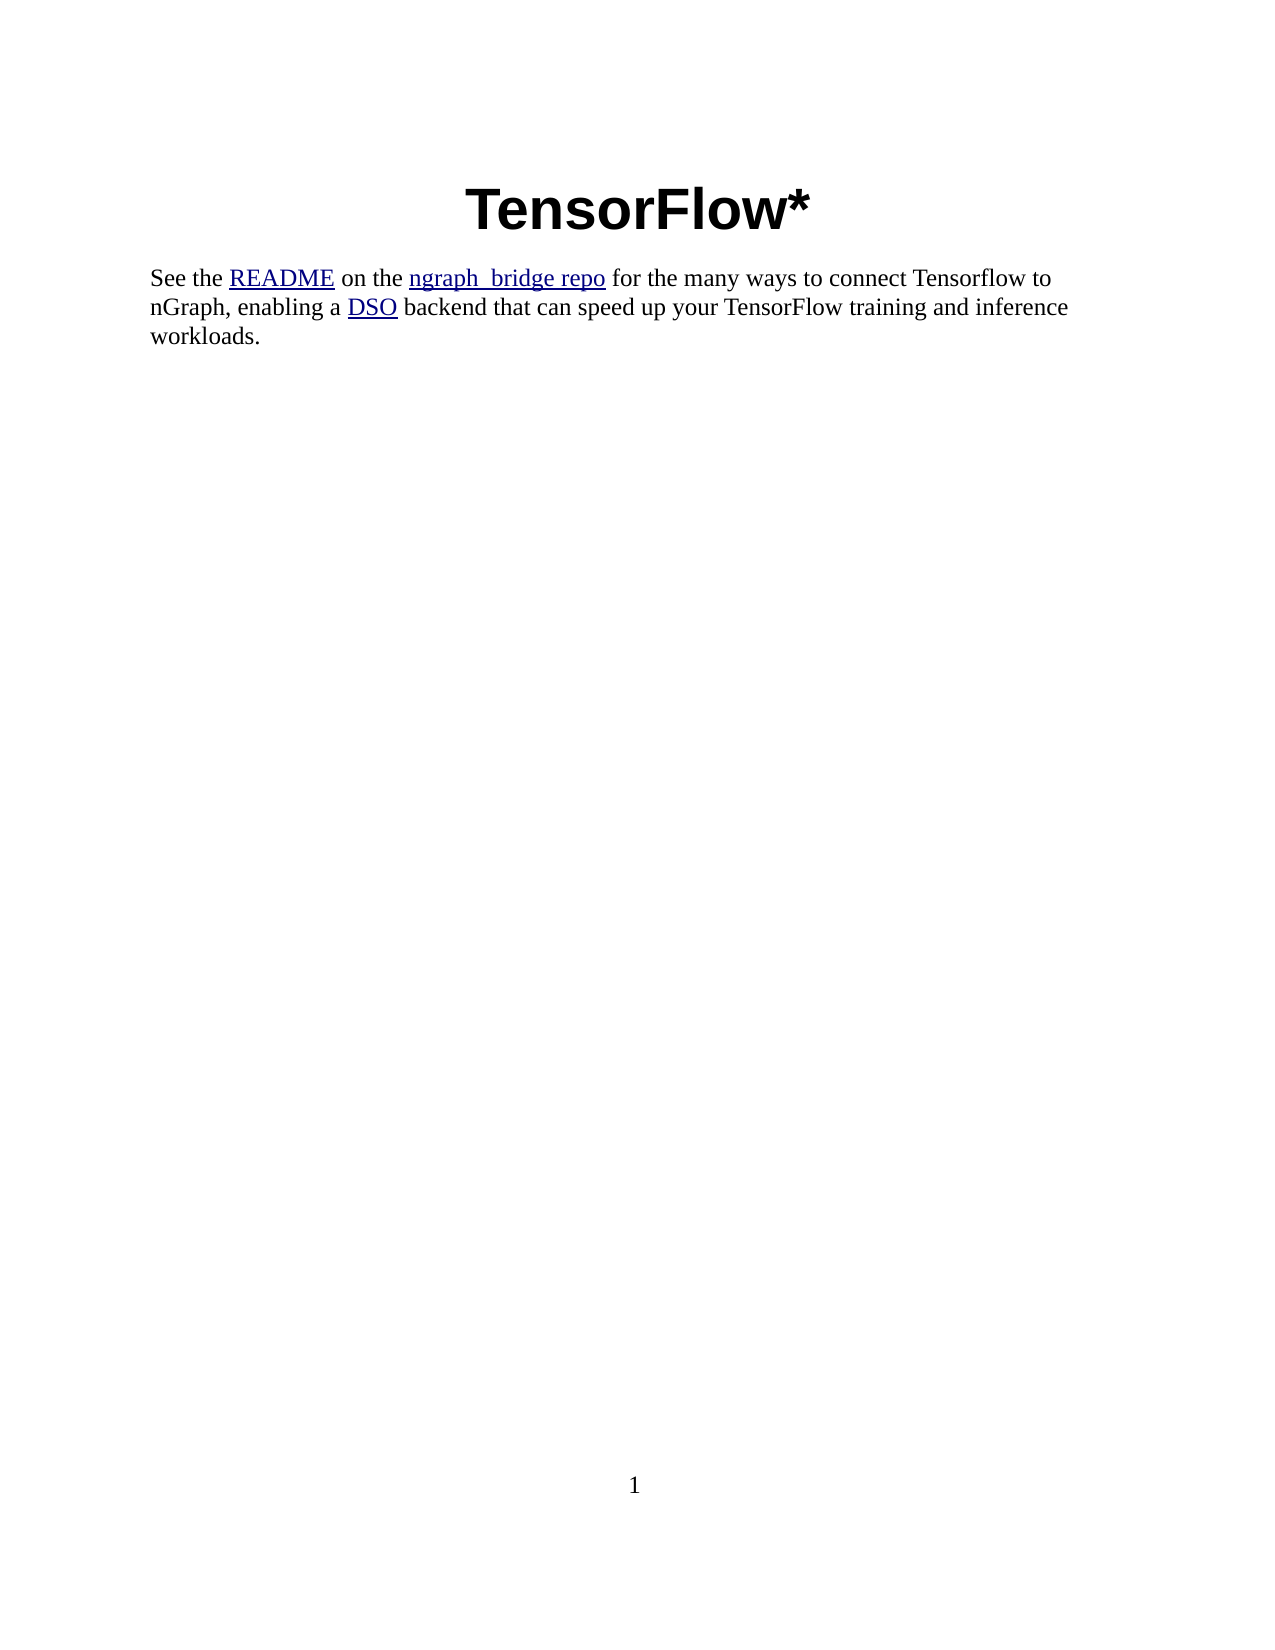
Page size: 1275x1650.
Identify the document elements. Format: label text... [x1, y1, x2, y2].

text See the README on the ngraph_bridge repo for the many ways to connect Tensorflow to nGraph, enabling a DSO backend that can speed up your TensorFlow training and inference workloads. [150, 263, 1125, 350]
title TensorFlow* [150, 175, 1125, 242]
